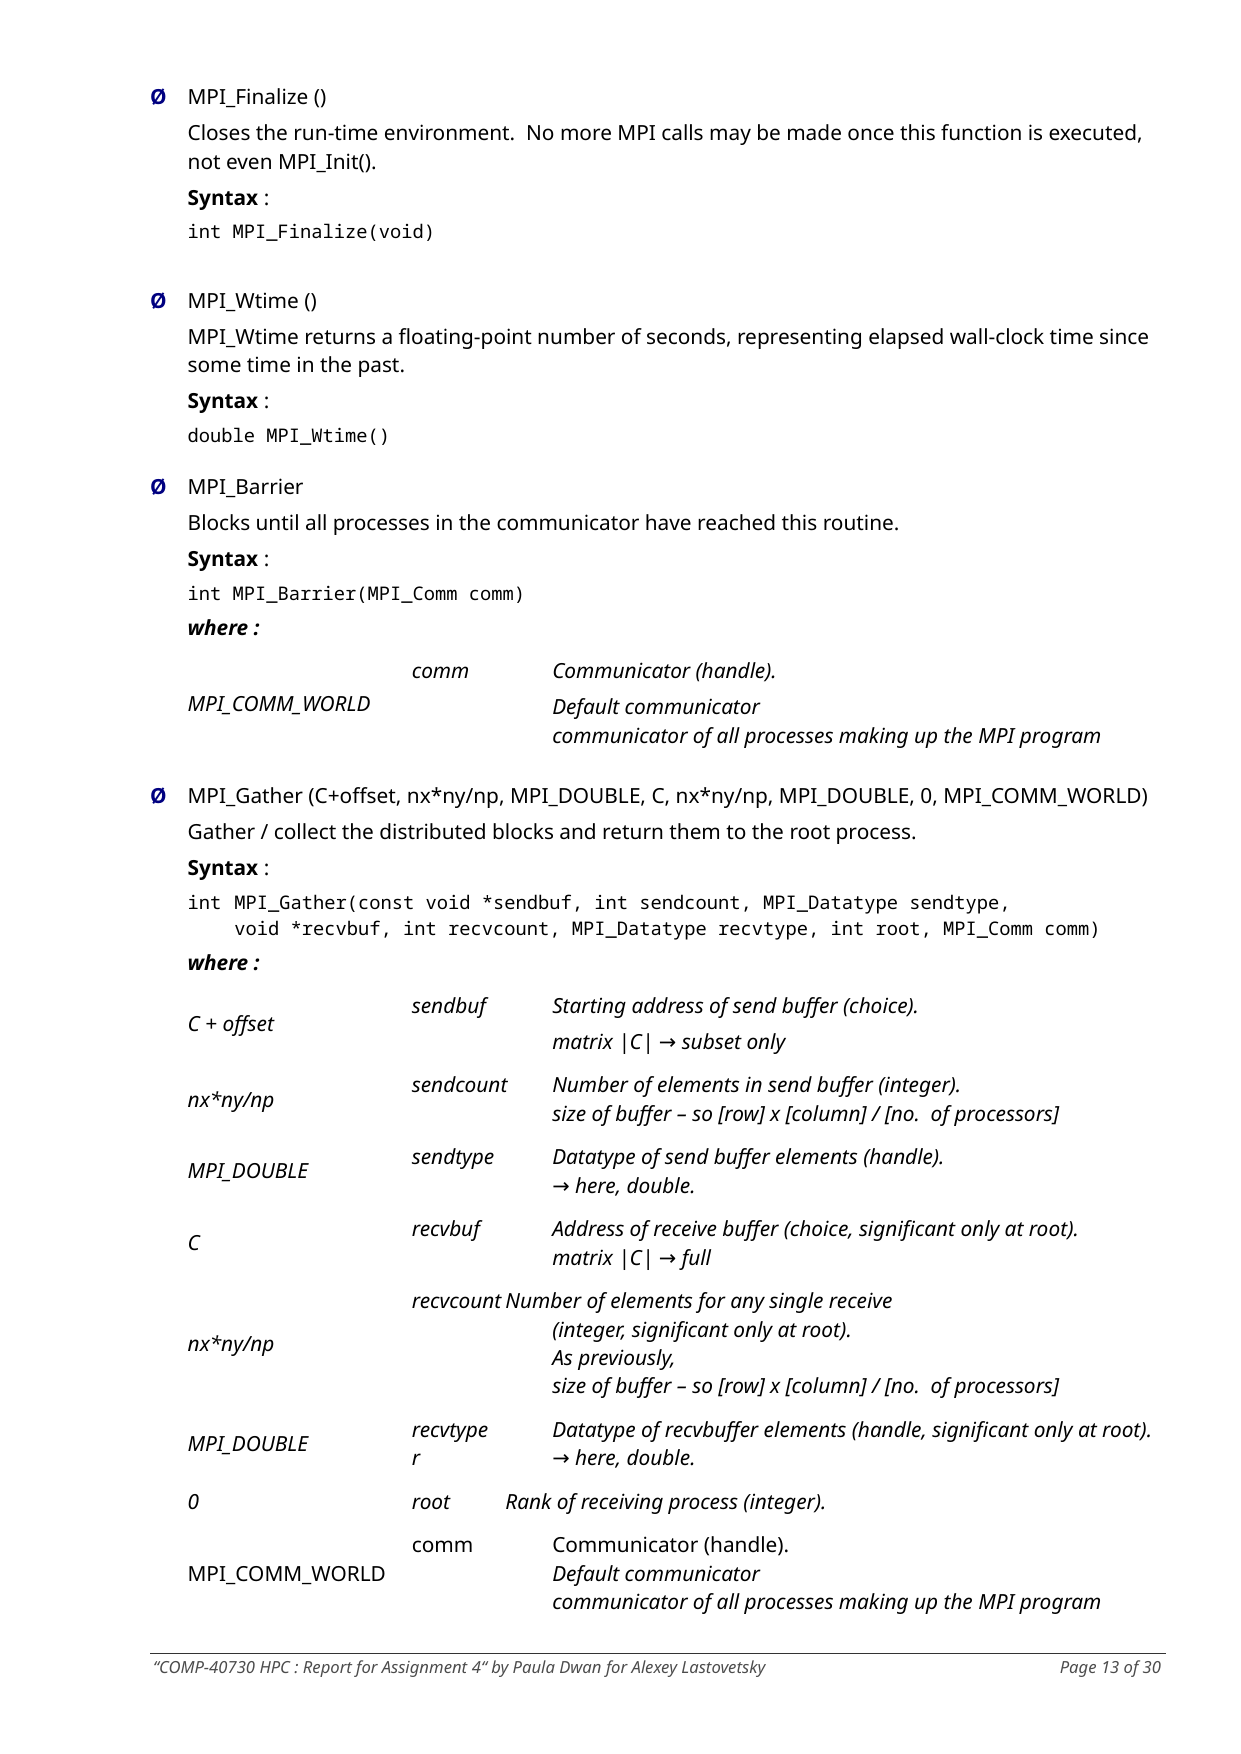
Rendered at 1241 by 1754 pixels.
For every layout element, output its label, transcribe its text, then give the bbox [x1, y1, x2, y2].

table_header Ø [150, 465, 187, 606]
table_cell C [188, 1207, 412, 1279]
table_cell recvbuf Address of receive buffer (choice, significant only at root). matrix |C| → full [412, 1207, 1166, 1279]
table_cell 0 [188, 1479, 412, 1523]
table_cell [150, 1479, 187, 1523]
table_cell comm Communicator (handle). Default communicator communicator of all processes making up the MPI program [412, 1523, 1166, 1623]
table_cell where : [188, 940, 412, 984]
table_cell where : [188, 606, 412, 649]
table_cell [150, 1408, 187, 1479]
table_cell [412, 606, 1166, 649]
table_cell [150, 984, 187, 1063]
table_cell recvcount Number of elements for any single receive (integer, significant only at root). As previously, size of buffer – so [row] x [column] / [no. of processors] [412, 1279, 1166, 1407]
table_header MPI_Wtime () MPI_Wtime returns a floating-point number of seconds, representing elapsed wall-clock time since some time in the past. Syntax : double MPI_Wtime() [188, 279, 1166, 448]
table_cell recvtype Datatype of recvbuffer elements (handle, significant only at root). r → here, double. [412, 1408, 1166, 1479]
table_cell comm Communicator (handle). Default communicator communicator of all processes making up the MPI program [412, 649, 1166, 757]
table_header Ø [150, 75, 187, 244]
table_cell [150, 649, 187, 757]
table_cell [150, 1207, 187, 1279]
table_cell [150, 940, 187, 984]
table_cell sendcount Number of elements in send buffer (integer). size of buffer – so [row] x [column] / [no. of processors] [412, 1063, 1166, 1135]
table_cell root Rank of receiving process (integer). [412, 1479, 1166, 1523]
table_cell MPI_COMM_WORLD [188, 1523, 412, 1623]
table_cell [412, 940, 1166, 984]
table_cell [150, 1135, 187, 1207]
table_cell nx*ny/np [188, 1279, 412, 1407]
table_header MPI_Gather (C+offset, nx*ny/np, MPI_DOUBLE, C, nx*ny/np, MPI_DOUBLE, 0, MPI_COMM_WORLD) Gather / collect the distributed blocks and return them to the root process. Syntax : int MPI_Gather(const void *sendbuf, int sendcount, MPI_Datatype sendtype, void *recvbuf, int recvcount, MPI_Datatype recvtype, int root, MPI_Comm comm) [188, 774, 1166, 940]
table_cell [150, 1063, 187, 1135]
table_cell C + offset [188, 984, 412, 1063]
table_header Ø [150, 279, 187, 448]
table_cell [150, 1279, 187, 1407]
table_cell [150, 606, 187, 649]
table_header MPI_Barrier Blocks until all processes in the communicator have reached this routine. Syntax : int MPI_Barrier(MPI_Comm comm) [188, 465, 1166, 606]
table_cell sendbuf Starting address of send buffer (choice). matrix |C| → subset only [412, 984, 1166, 1063]
table_cell sendtype Datatype of send buffer elements (handle). → here, double. [412, 1135, 1166, 1207]
table_header MPI_Finalize () Closes the run-time environment. No more MPI calls may be made once this function is executed, not even MPI_Init(). Syntax : int MPI_Finalize(void) [188, 75, 1166, 244]
table_cell MPI_COMM_WORLD [188, 649, 412, 757]
table_cell [150, 1523, 187, 1623]
table_header Ø [150, 774, 187, 940]
table_cell MPI_DOUBLE [188, 1408, 412, 1479]
table_cell nx*ny/np [188, 1063, 412, 1135]
table_cell MPI_DOUBLE [188, 1135, 412, 1207]
